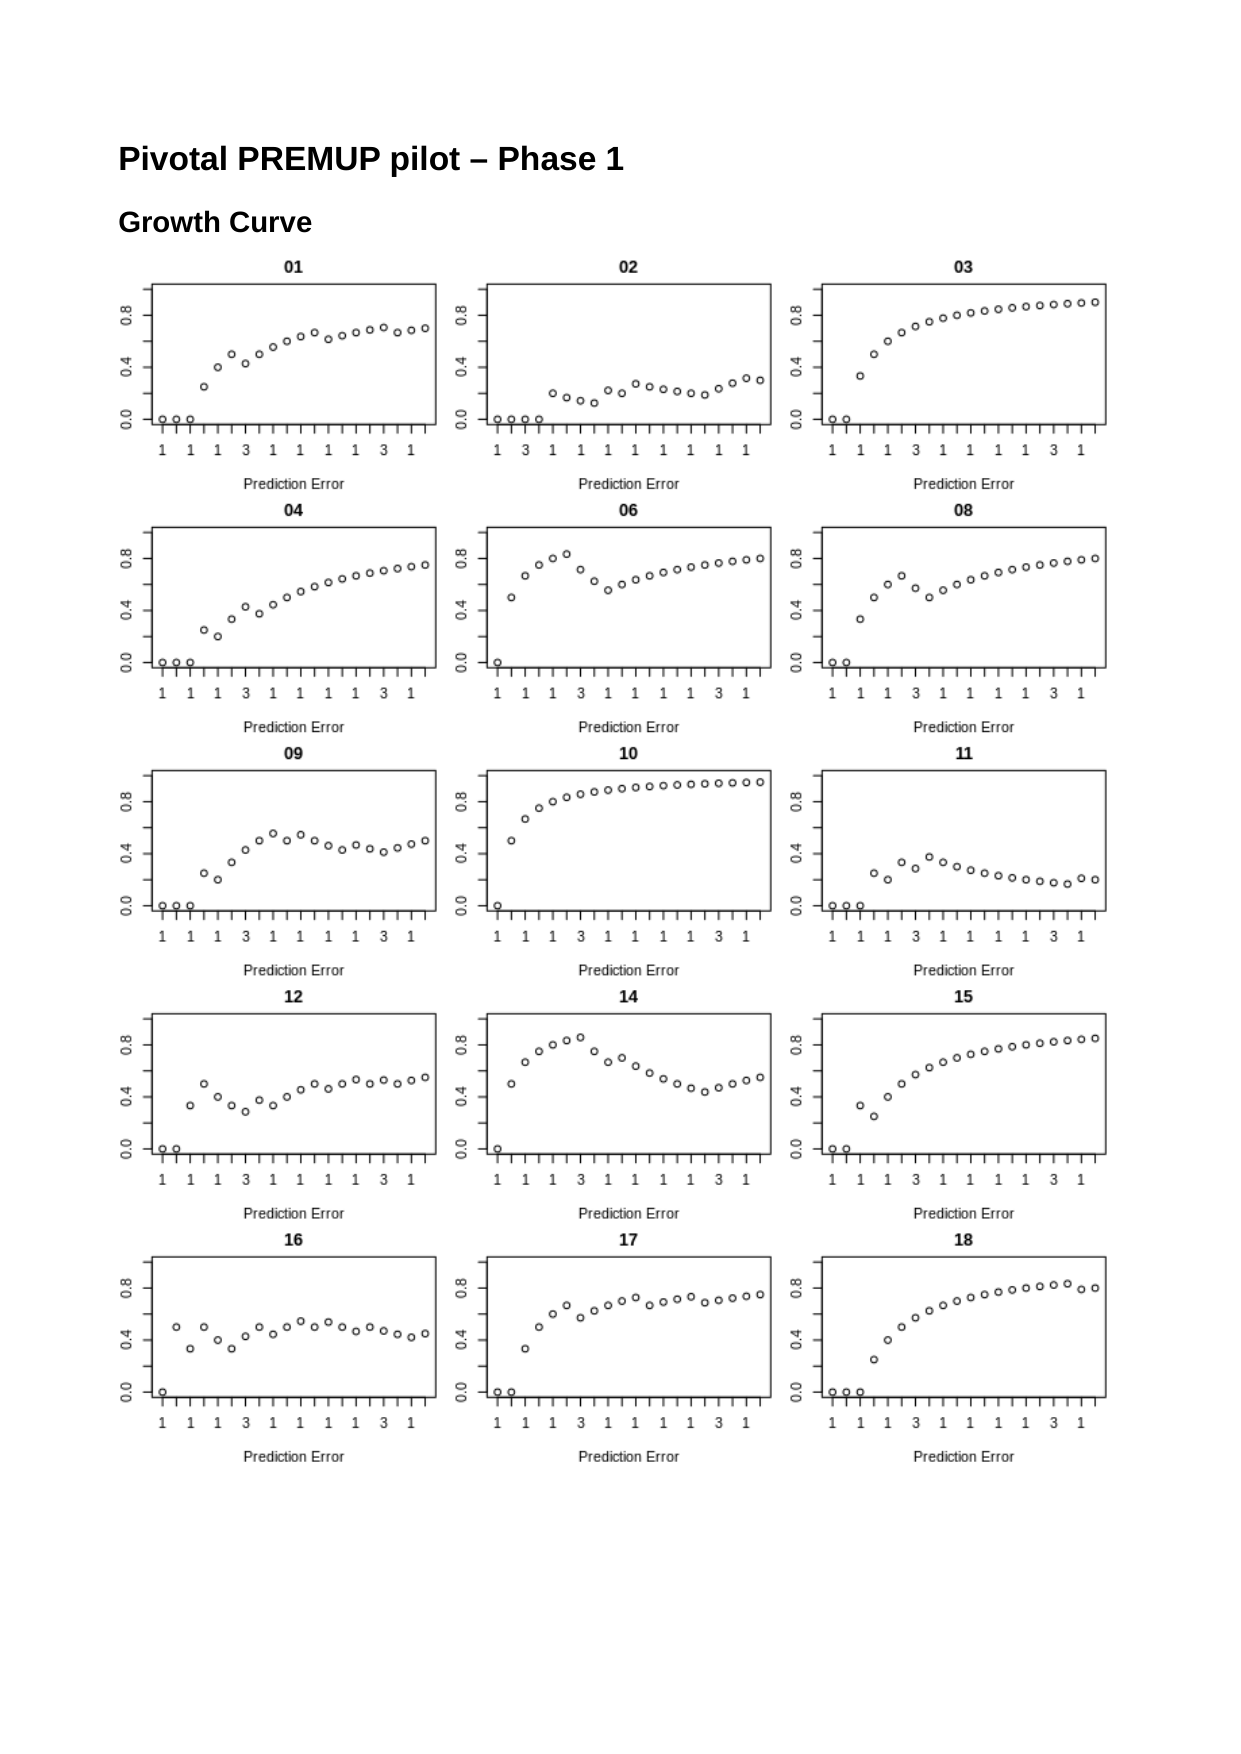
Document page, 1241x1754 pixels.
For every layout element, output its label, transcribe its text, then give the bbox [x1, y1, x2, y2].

subtitle Pivotal PREMUP pilot – Phase 1 [118, 139, 1122, 178]
picture [118, 251, 1123, 1466]
subtitle Growth Curve [118, 205, 1122, 238]
